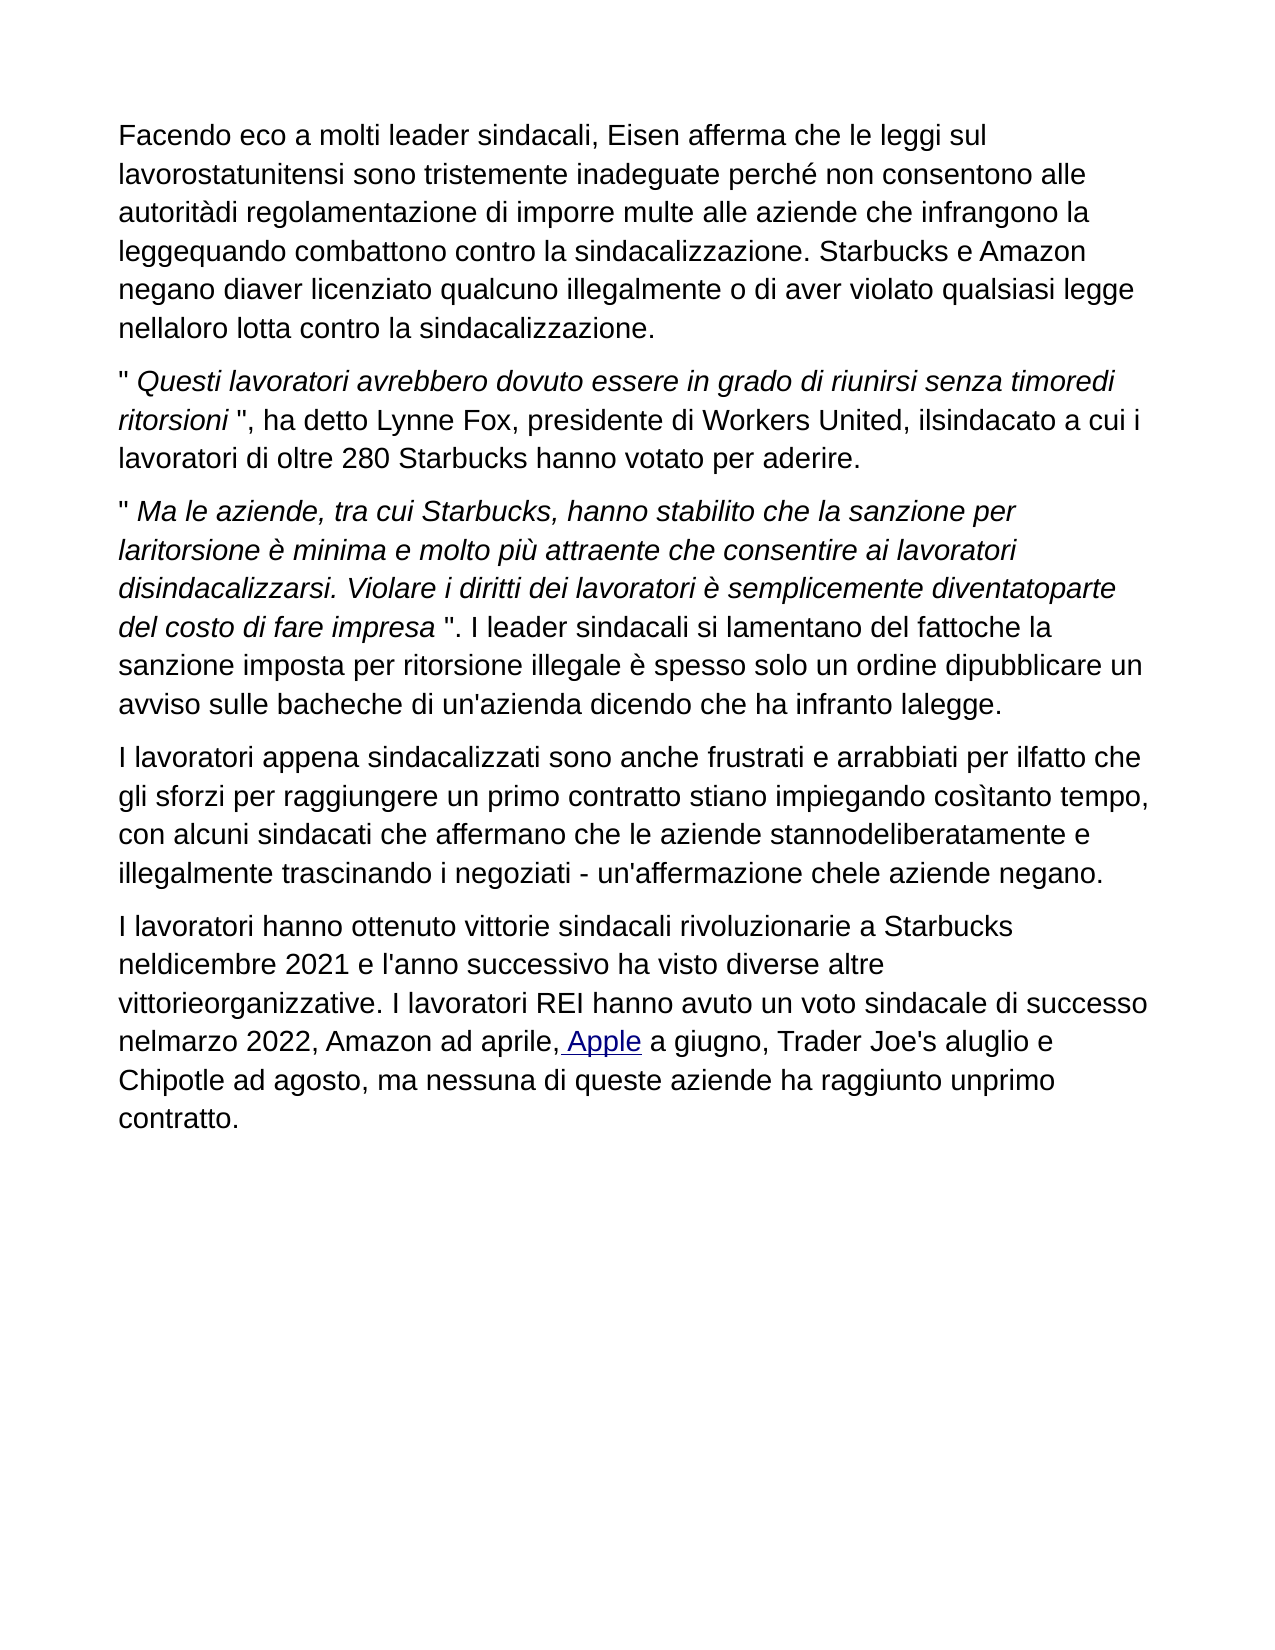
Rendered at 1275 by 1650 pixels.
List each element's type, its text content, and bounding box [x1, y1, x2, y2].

text Facendo eco a molti leader sindacali, Eisen afferma che le leggi sul lavorostatunitensi sono tristemente inadeguate perché non consentono alle autoritàdi regolamentazione di imporre multe alle aziende che infrangono la leggequando combattono contro la sindacalizzazione. Starbucks e Amazon negano diaver licenziato qualcuno illegalmente o di aver violato qualsiasi legge nellaloro lotta contro la sindacalizzazione. [118, 118, 1157, 344]
text I lavoratori appena sindacalizzati sono anche frustrati e arrabbiati per ilfatto che gli sforzi per raggiungere un primo contratto stiano impiegando cosìtanto tempo, con alcuni sindacati che affermano che le aziende stannodeliberatamente e illegalmente trascinando i negoziati - un'affermazione chele aziende negano. [118, 740, 1157, 889]
text " Ma le aziende, tra cui Starbucks, hanno stabilito che la sanzione per laritorsione è minima e molto più attraente che consentire ai lavoratori disindacalizzarsi. Violare i diritti dei lavoratori è semplicemente diventatoparte del costo di fare impresa ". I leader sindacali si lamentano del fattoche la sanzione imposta per ritorsione illegale è spesso solo un ordine dipubblicare un avviso sulle bacheche di un'azienda dicendo che ha infranto lalegge. [118, 494, 1157, 720]
text I lavoratori hanno ottenuto vittorie sindacali rivoluzionarie a Starbucks neldicembre 2021 e l'anno successivo ha visto diverse altre vittorieorganizzative. I lavoratori REI hanno avuto un voto sindacale di successo nelmarzo 2022, Amazon ad aprile, Apple a giugno, Trader Joe's aluglio e Chipotle ad agosto, ma nessuna di queste aziende ha raggiunto unprimo contratto. [118, 909, 1157, 1135]
text " Questi lavoratori avrebbero dovuto essere in grado di riunirsi senza timoredi ritorsioni ", ha detto Lynne Fox, presidente di Workers United, ilsindacato a cui i lavoratori di oltre 280 Starbucks hanno votato per aderire. [118, 364, 1157, 474]
